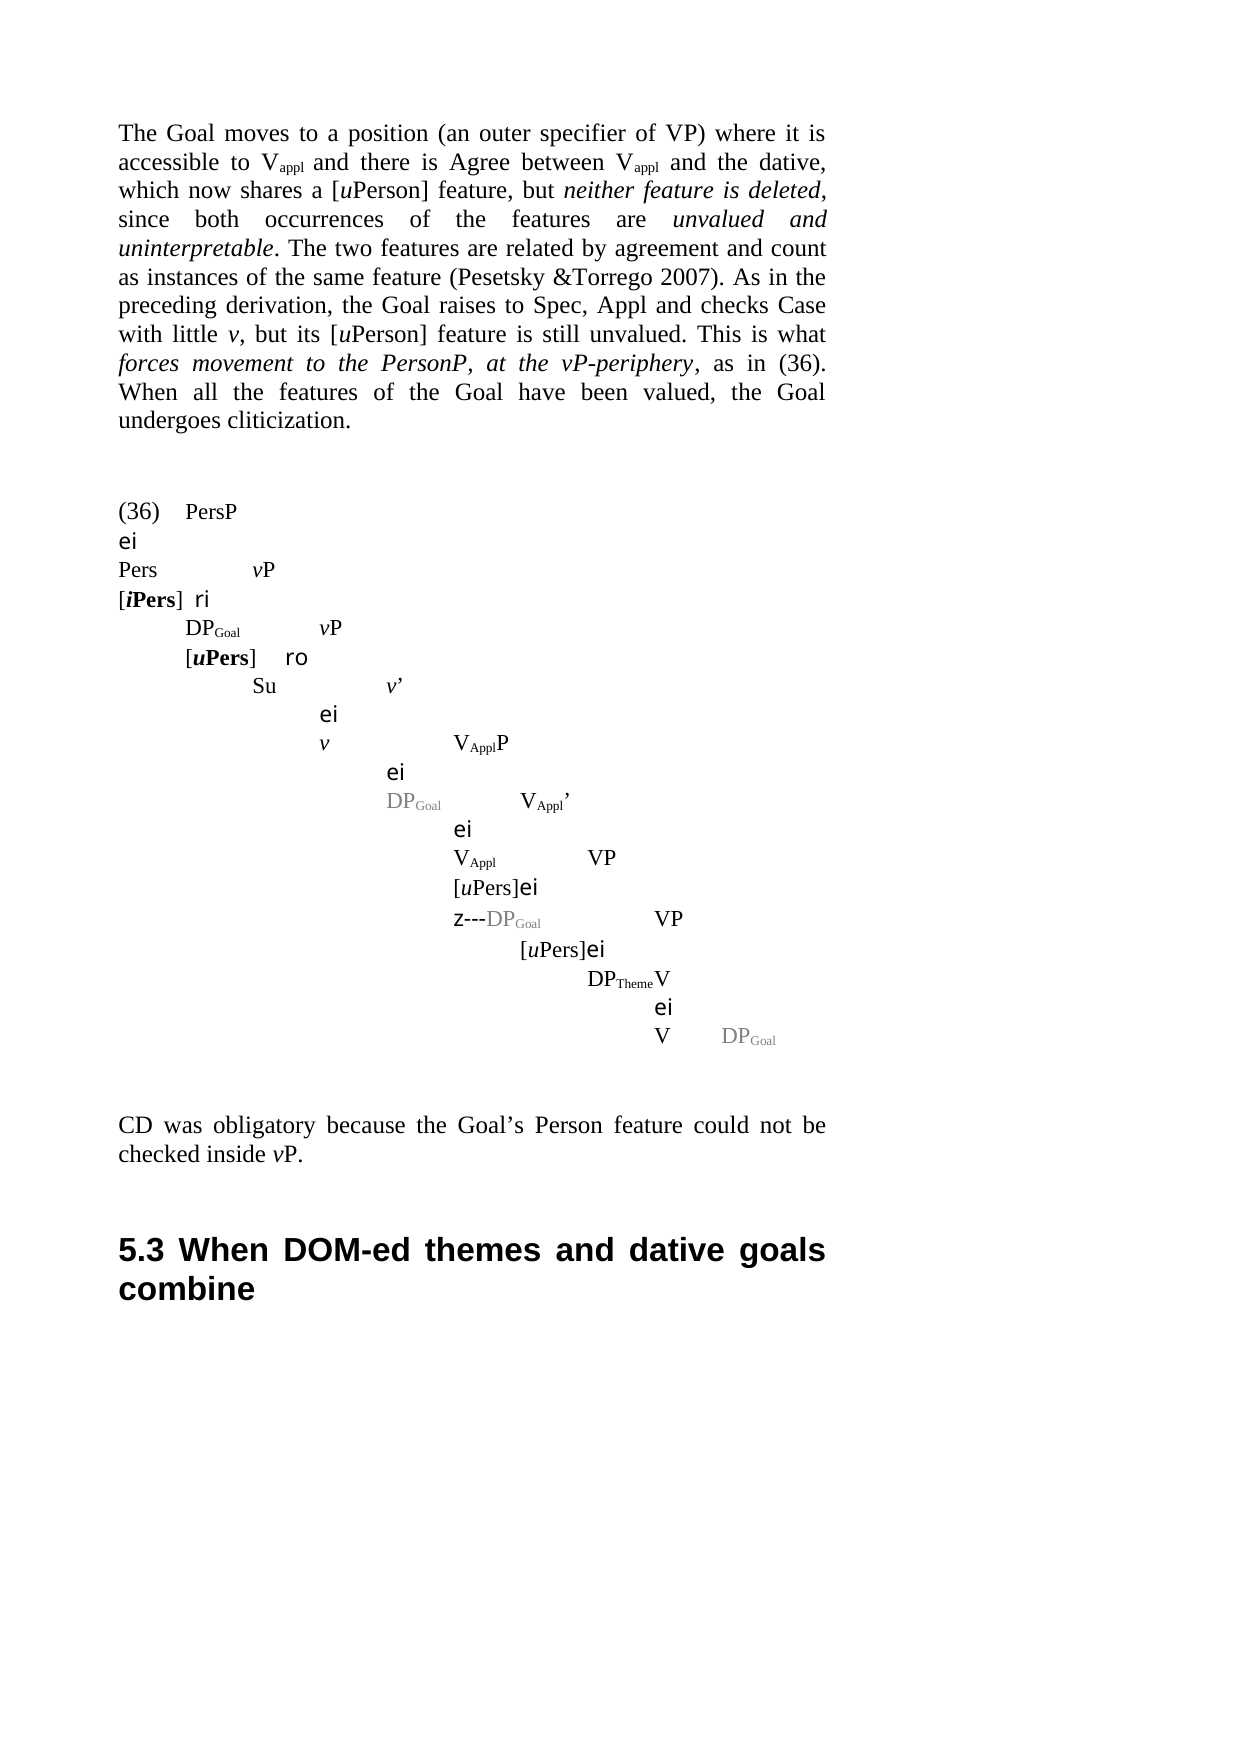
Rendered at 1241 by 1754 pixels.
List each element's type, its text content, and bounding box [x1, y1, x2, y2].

subtitle 5.3 When DOM-ed themes and dative goals combine [118, 1230, 827, 1307]
text ei [118, 698, 827, 729]
text [uPers]ei [118, 871, 827, 902]
text ei [118, 991, 827, 1022]
text ei [118, 525, 827, 556]
text Su v’ [118, 672, 827, 698]
text Pers vP [118, 556, 827, 583]
text [uPers] ro [118, 640, 827, 672]
text (36) PersP [118, 496, 827, 525]
text ei [118, 756, 827, 787]
text ei [118, 813, 827, 844]
text DPTheme V [118, 964, 827, 991]
text DPGoal vP [118, 614, 827, 640]
text v VApplP [118, 729, 827, 756]
text DPGoal VAppl’ [118, 787, 827, 813]
text V DPGoal [118, 1022, 827, 1048]
text [uPers]ei [118, 933, 827, 964]
text z---DPGoal VP [118, 902, 827, 933]
text VAppl VP [118, 844, 827, 871]
text The Goal moves to a position (an outer specifier of VP) where it is accessible to Vappl and there is Agree between Vappl and the dative, which now shares a [uPerson] feature, but neither feature is deleted, since both occurrences of the features are unvalued and uninterpretable. The two features are related by agreement and count as instances of the same feature (Pesetsky &Torrego 2007). As in the preceding derivation, the Goal raises to Spec, Appl and checks Case with little v, but its [uPerson] feature is still unvalued. This is what forces movement to the PersonP, at the vP-periphery, as in (36). When all the features of the Goal have been valued, the Goal undergoes cliticization. [118, 118, 827, 434]
text CD was obligatory because the Goal’s Person feature could not be checked inside vP. [118, 1111, 827, 1168]
text [iPers] ri [118, 583, 827, 614]
